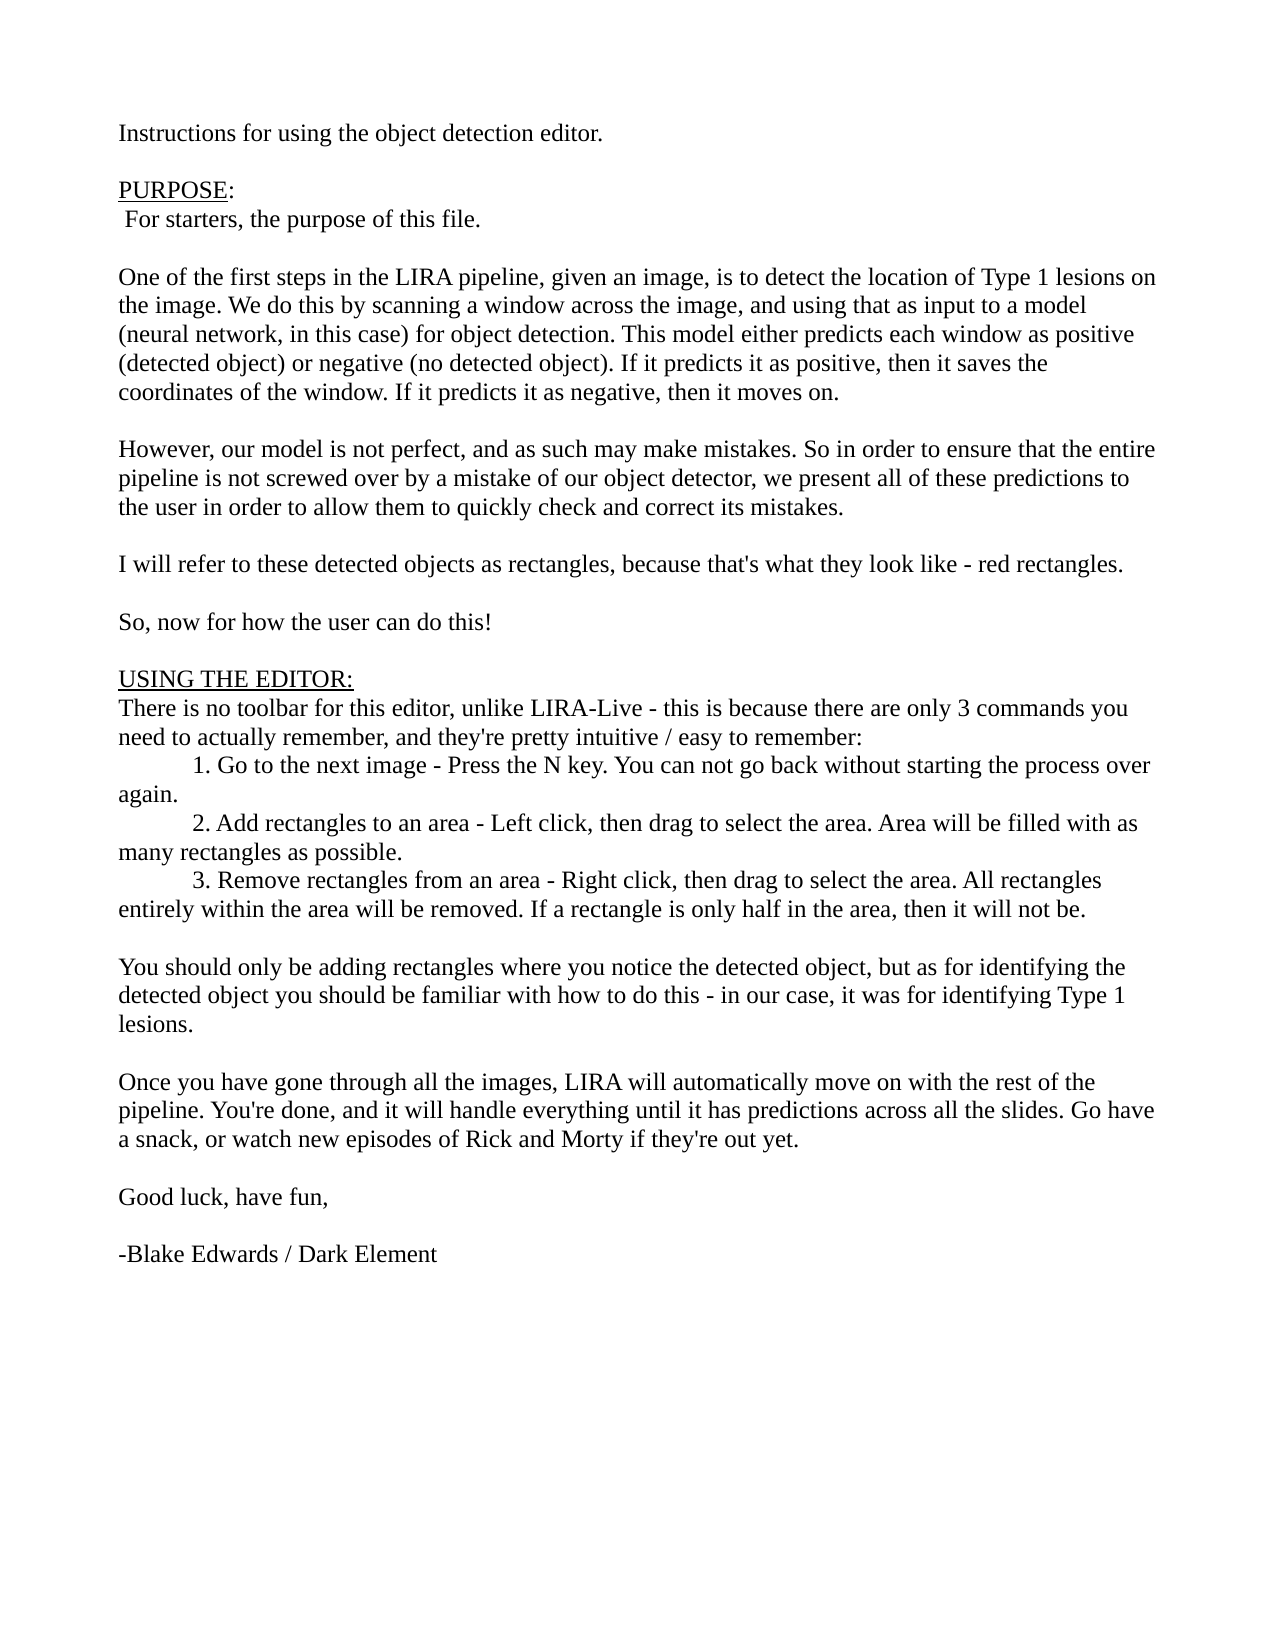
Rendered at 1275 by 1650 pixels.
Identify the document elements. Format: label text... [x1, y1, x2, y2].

text 3. Remove rectangles from an area - Right click, then drag to select the area. All rectangles entirely within the area will be removed. If a rectangle is only half in the area, then it will not be. [118, 866, 1157, 923]
text One of the first steps in the LIRA pipeline, given an image, is to detect the location of Type 1 lesions on the image. We do this by scanning a window across the image, and using that as input to a model (neural network, in this case) for object detection. This model either predicts each window as positive (detected object) or negative (no detected object). If it predicts it as positive, then it saves the coordinates of the window. If it predicts it as negative, then it moves on. [118, 262, 1157, 406]
text However, our model is not perfect, and as such may make mistakes. So in order to ensure that the entire pipeline is not screwed over by a mistake of our object detector, we present all of these predictions to the user in order to allow them to quickly check and correct its mistakes. [118, 434, 1157, 521]
text Instructions for using the object detection editor. [118, 118, 1157, 147]
text So, now for how the user can do this! [118, 607, 1157, 636]
text I will refer to these detected objects as rectangles, because that's what they look like - red rectangles. [118, 549, 1157, 578]
text USING THE EDITOR: [118, 664, 1157, 693]
text There is no toolbar for this editor, unlike LIRA-Live - this is because there are only 3 commands you need to actually remember, and they're pretty intuitive / easy to remember: [118, 693, 1157, 751]
text PURPOSE: [118, 176, 1157, 204]
text 1. Go to the next image - Press the N key. You can not go back without starting the process over again. [118, 751, 1157, 808]
text For starters, the purpose of this file. [118, 204, 1157, 233]
text Once you have gone through all the images, LIRA will automatically move on with the rest of the pipeline. You're done, and it will handle everything until it has predictions across all the slides. Go have a snack, or watch new episodes of Rick and Morty if they're out yet. [118, 1067, 1157, 1153]
text You should only be adding rectangles where you notice the detected object, but as for identifying the detected object you should be familiar with how to do this - in our case, it was for identifying Type 1 lesions. [118, 952, 1157, 1038]
text Good luck, have fun, [118, 1182, 1157, 1211]
text 2. Add rectangles to an area - Left click, then drag to select the area. Area will be filled with as many rectangles as possible. [118, 808, 1157, 866]
text -Blake Edwards / Dark Element [118, 1239, 1157, 1268]
